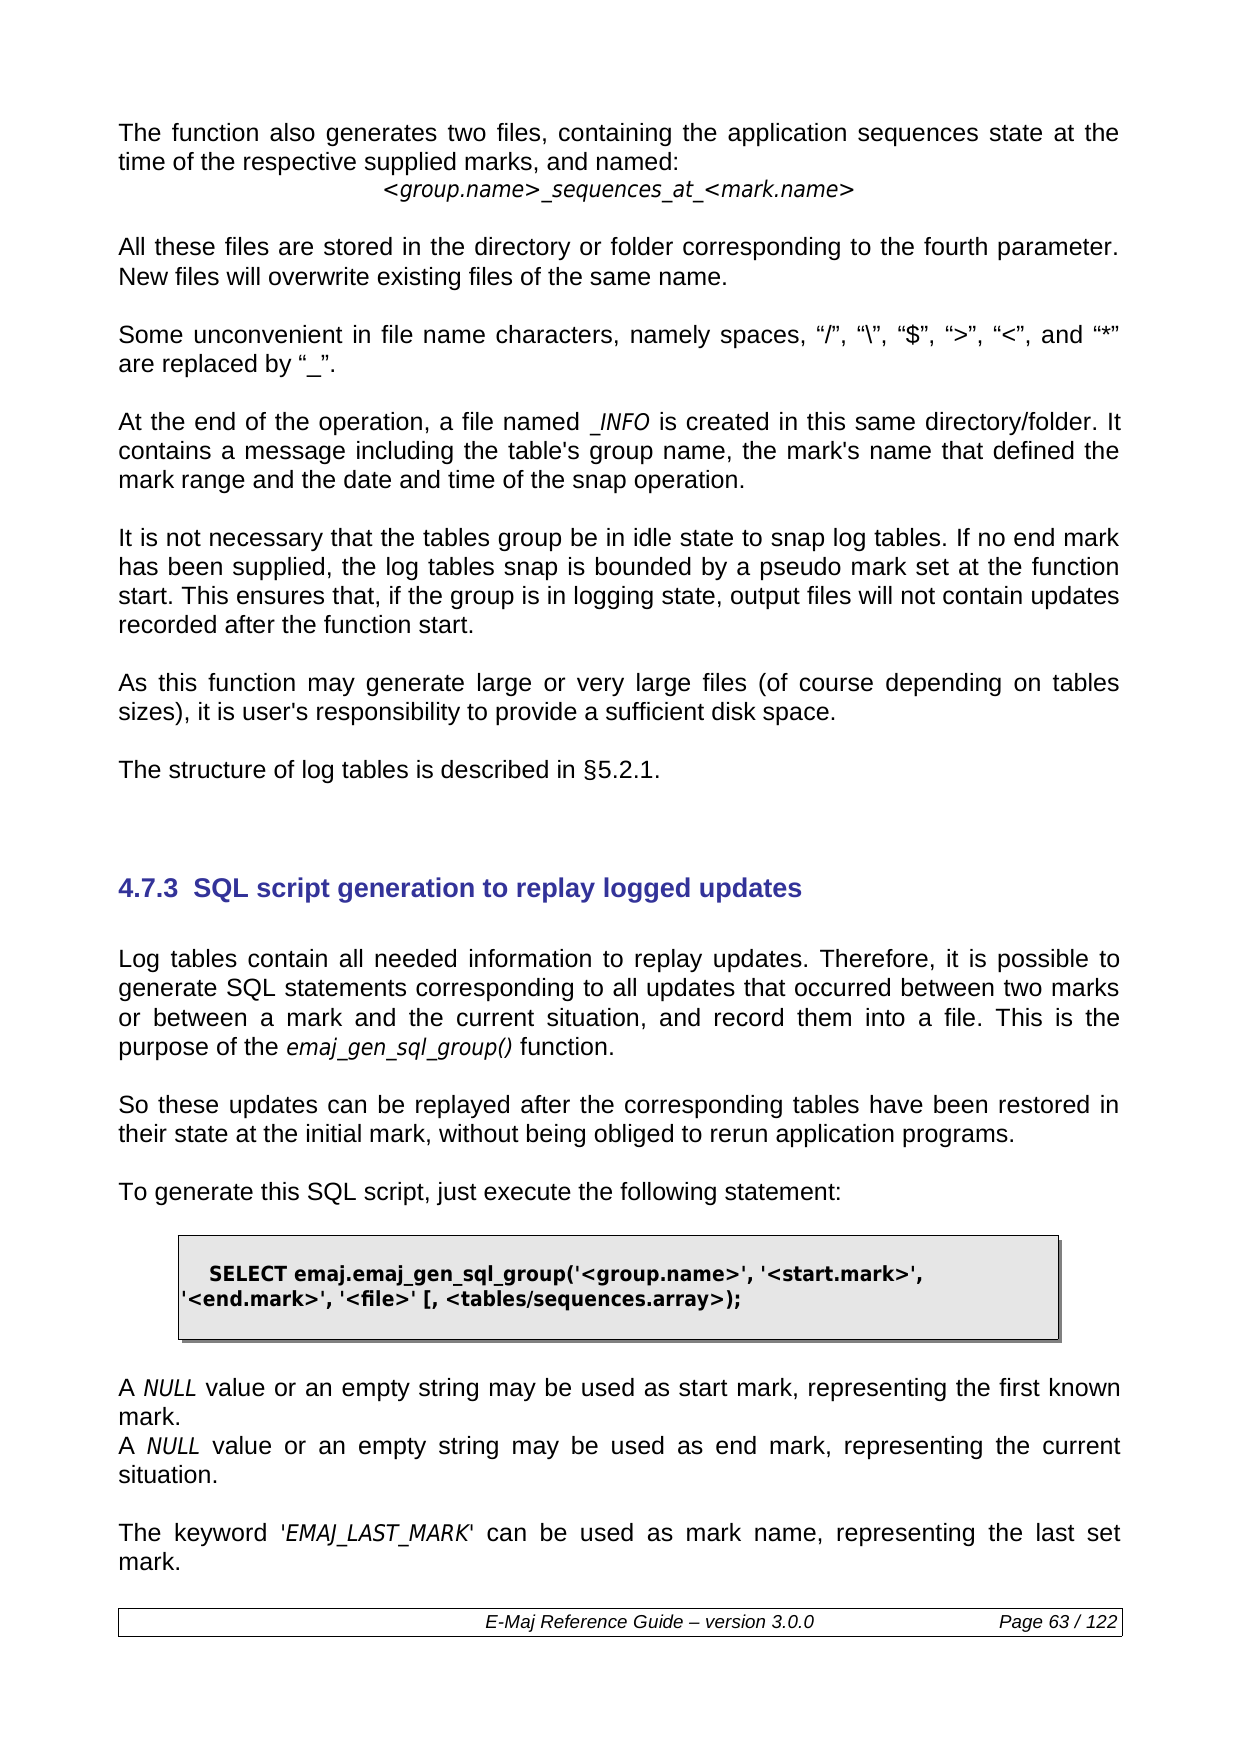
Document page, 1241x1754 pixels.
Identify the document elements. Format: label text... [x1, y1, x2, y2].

text At the end of the operation, a file named _INFO is created in this same directory/folder. It contains a message including the table's group name, the mark's name that defined the mark range and the date and time of the snap operation. [118, 407, 1122, 494]
text As this function may generate large or very large files (of course depending on tables sizes), it is user's responsibility to provide a sufficient disk space. [118, 668, 1122, 726]
text <group.name>_sequences_at_<mark.name> [118, 176, 1122, 203]
text It is not necessary that the tables group be in idle state to snap log tables. If no end mark has been supplied, the log tables snap is bounded by a pseudo mark set at the function start. This ensures that, if the group is in logging state, output files will not contain updates recorded after the function start. [118, 523, 1122, 639]
text The structure of log tables is described in §5.2.1. [118, 755, 1122, 784]
text SELECT emaj.emaj_gen_sql_group('<group.name>', '<start.mark>', '<end.mark>', '<file>' [, <tables/sequences.array>); [179, 1259, 1058, 1308]
text The function also generates two files, containing the application sequences state at the time of the respective supplied marks, and named: [118, 118, 1122, 176]
text A NULL value or an empty string may be used as start mark, representing the first known mark. [118, 1373, 1122, 1431]
text All these files are stored in the directory or folder corresponding to the fourth parameter. New files will overwrite existing files of the same name. [118, 232, 1122, 290]
text So these updates can be replayed after the corresponding tables have been restored in their state at the initial mark, without being obliged to rerun application programs. [118, 1089, 1122, 1148]
text A NULL value or an empty string may be used as end mark, representing the current situation. [118, 1431, 1122, 1489]
text The keyword 'EMAJ_LAST_MARK' can be used as mark name, representing the last set mark. [118, 1518, 1122, 1576]
text Some unconvenient in file name characters, namely spaces, “/”, “\”, “$”, “>”, “<”, and “*” are replaced by “_”. [118, 319, 1122, 378]
text To generate this SQL script, just execute the following statement: [118, 1177, 1122, 1206]
text Log tables contain all needed information to replay updates. Therefore, it is possible to generate SQL statements corresponding to all updates that occurred between two marks or between a mark and the current situation, and record them into a file. This is the purpose of the emaj_gen_sql_group() function. [118, 944, 1122, 1061]
subtitle SQL script generation to replay logged updates [118, 872, 1122, 903]
